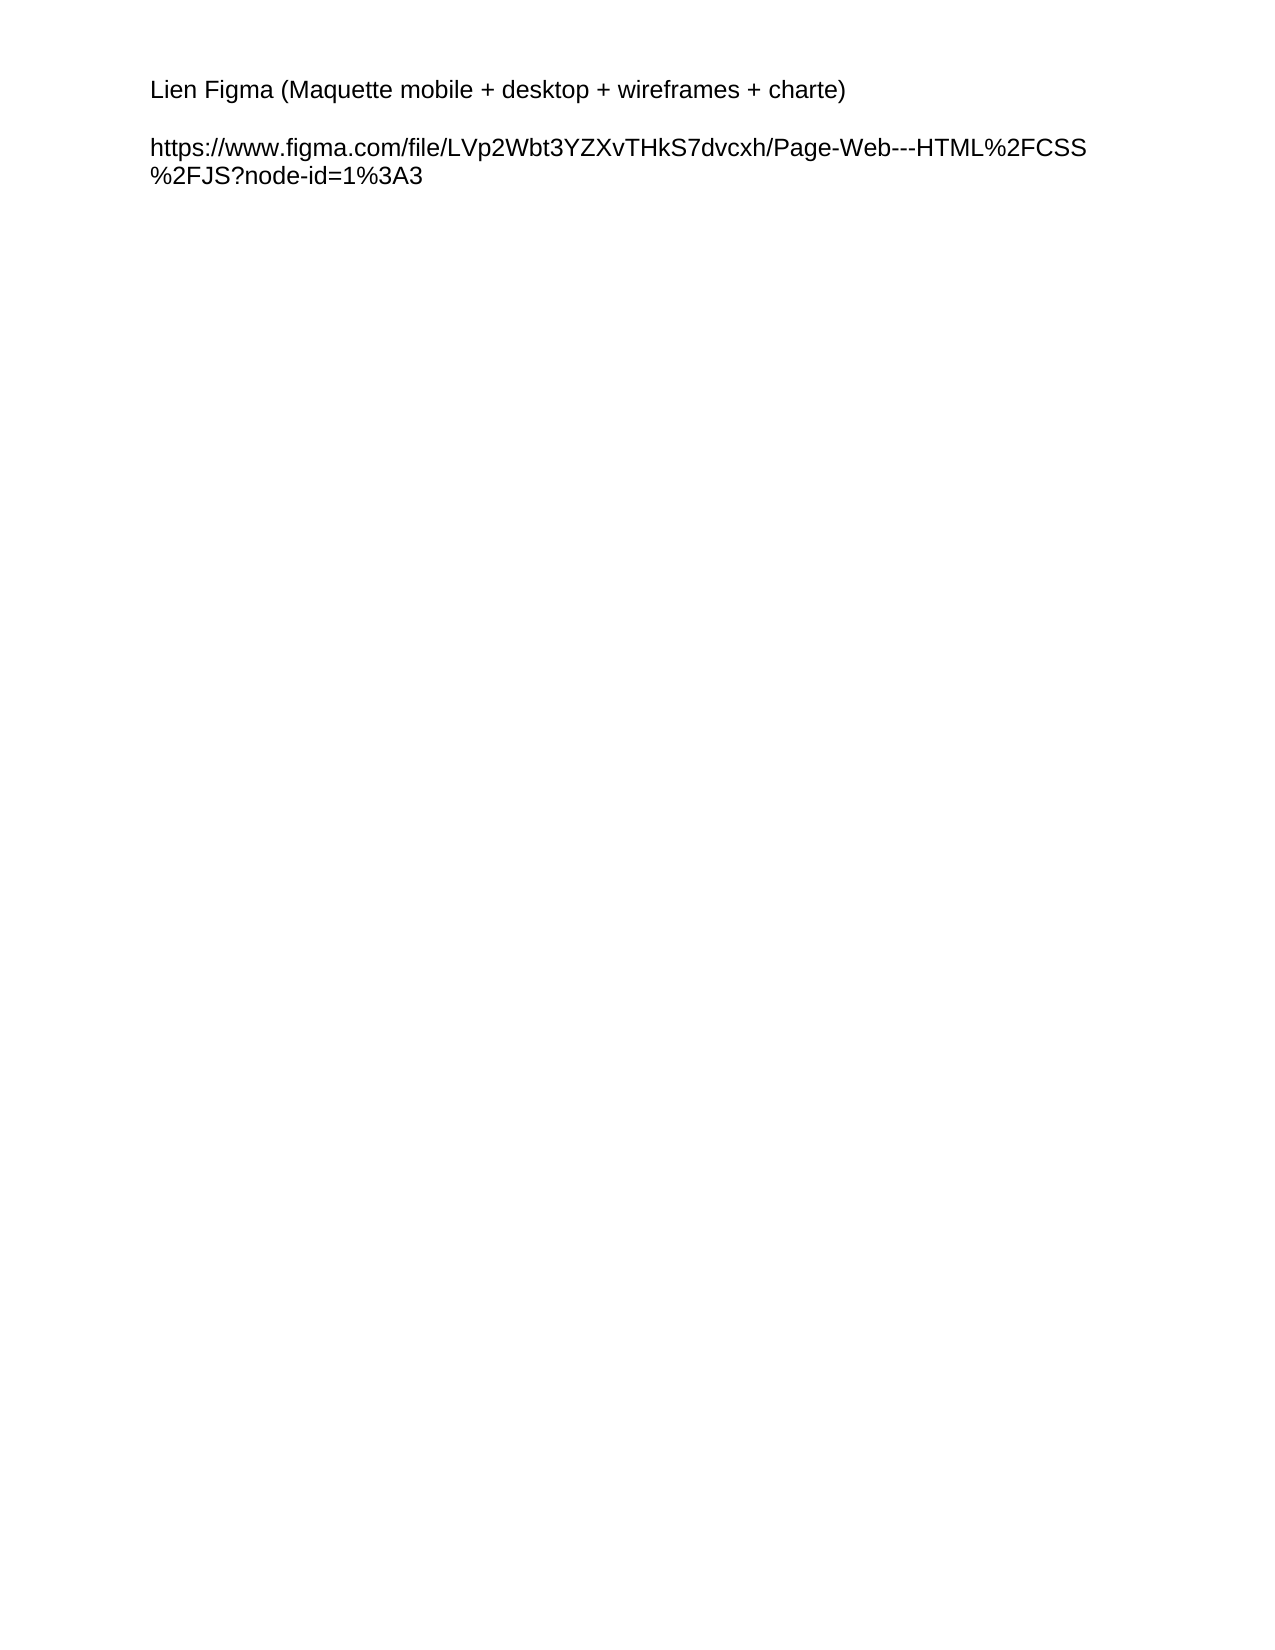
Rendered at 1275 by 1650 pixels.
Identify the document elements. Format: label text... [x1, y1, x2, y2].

text Lien Figma (Maquette mobile + desktop + wireframes + charte) [150, 75, 1125, 104]
text https://www.figma.com/file/LVp2Wbt3YZXvTHkS7dvcxh/Page-Web---HTML%2FCSS%2FJS?node-id=1%3A3 [150, 132, 1125, 190]
